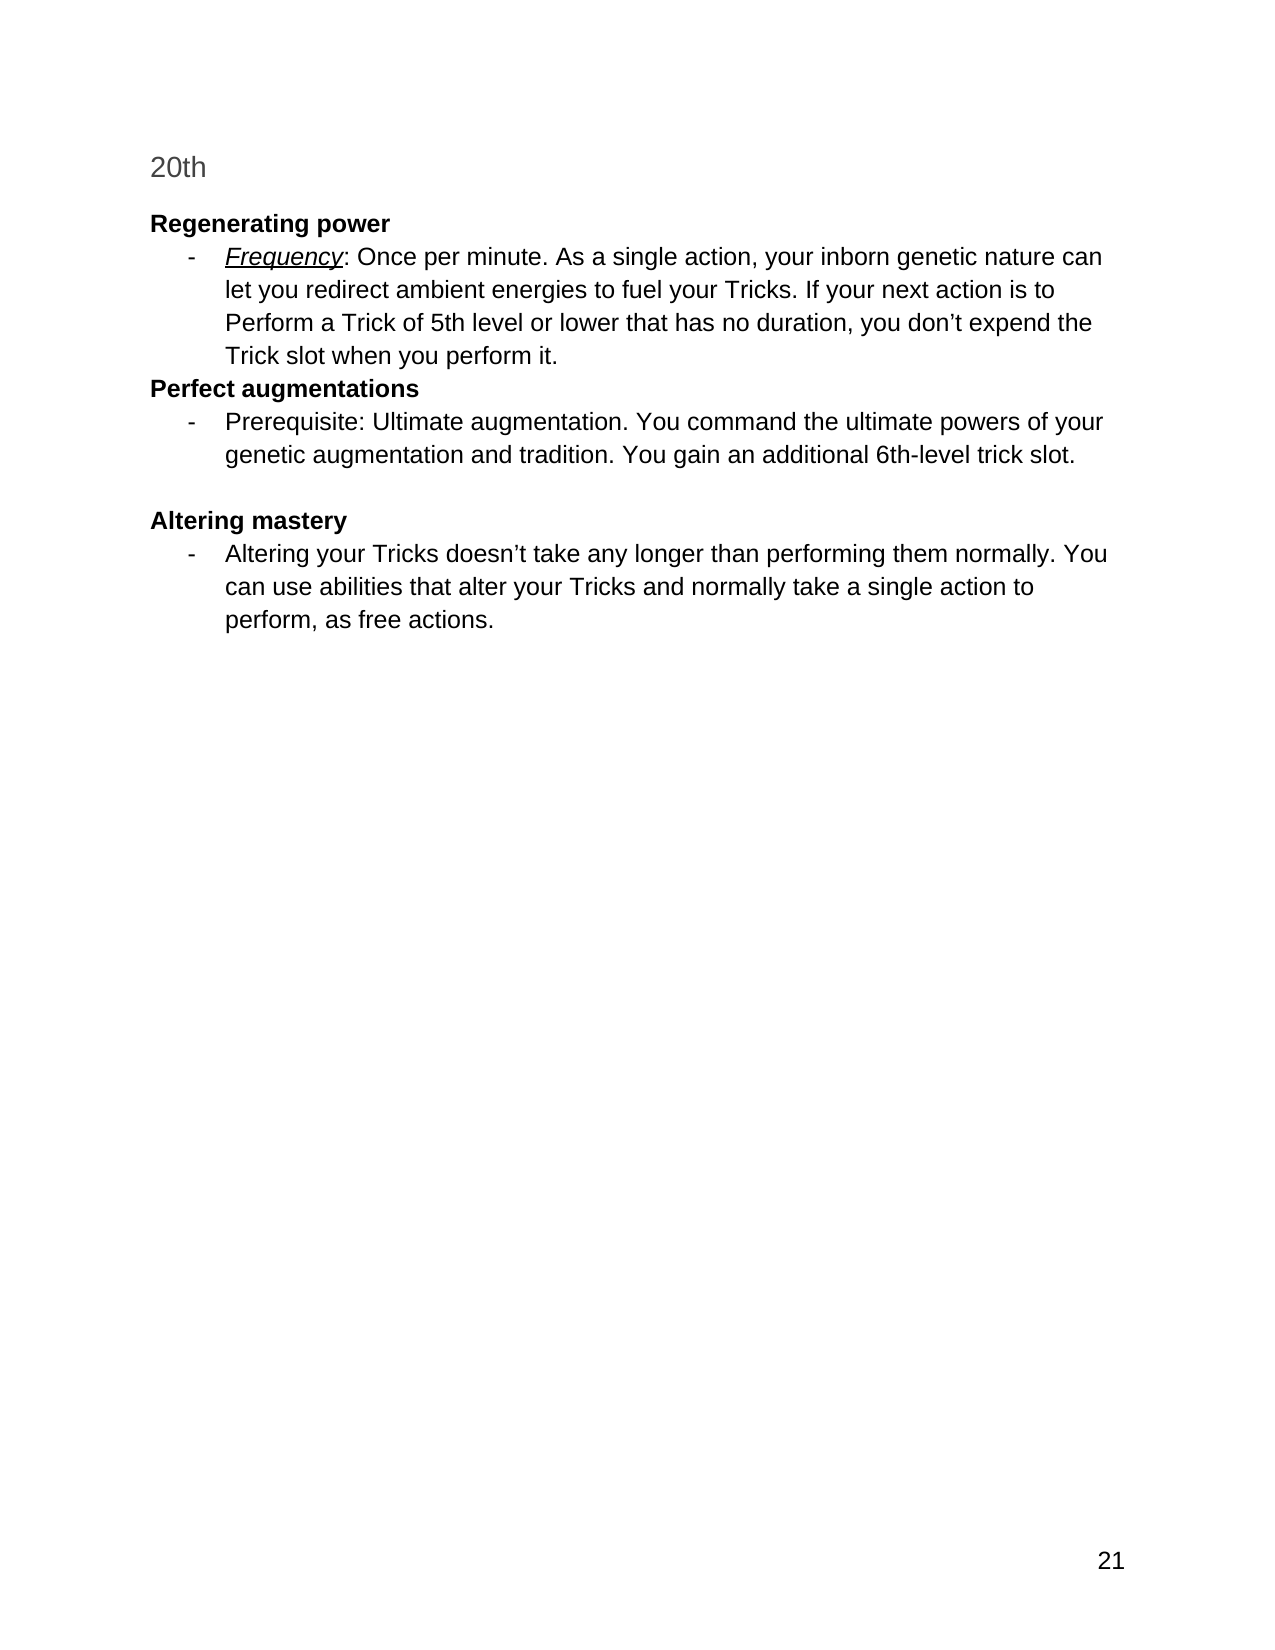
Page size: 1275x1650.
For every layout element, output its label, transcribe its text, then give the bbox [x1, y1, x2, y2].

list Altering your Tricks doesn’t take any longer than performing them normally. You can use abilities that alter your Tricks and normally take a single action to perform, as free actions. [187, 539, 1125, 633]
list Frequency: Once per minute. As a single action, your inborn genetic nature can let you redirect ambient energies to fuel your Tricks. If your next action is to Perform a Trick of 5th level or lower that has no duration, you don’t expend the Trick slot when you perform it. [187, 242, 1125, 369]
text Altering mastery [150, 506, 1125, 534]
subtitle 20th [150, 150, 1125, 183]
text Regenerating power [150, 208, 1125, 237]
text Perfect augmentations [150, 374, 1125, 402]
list Prerequisite: Ultimate augmentation. You command the ultimate powers of your genetic augmentation and tradition. You gain an additional 6th-level trick slot. [187, 407, 1125, 501]
